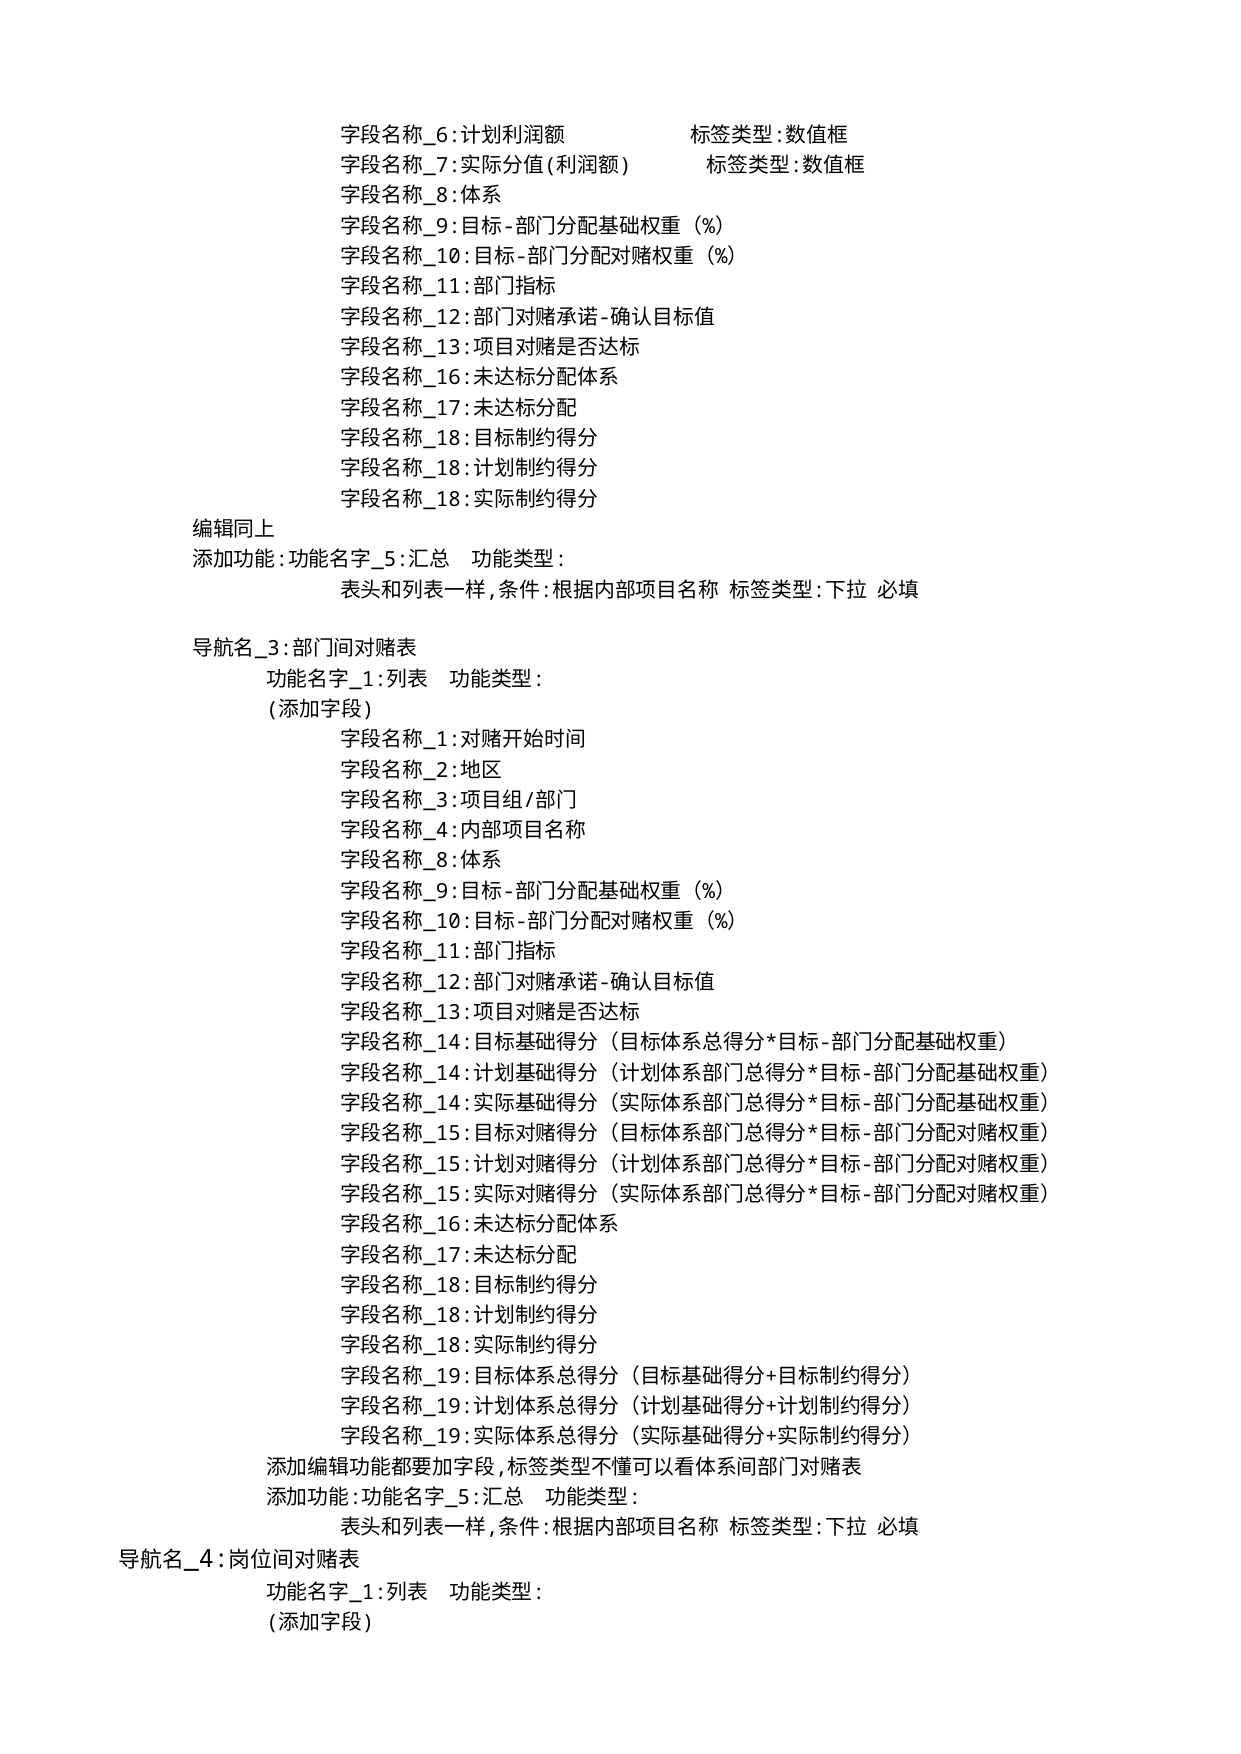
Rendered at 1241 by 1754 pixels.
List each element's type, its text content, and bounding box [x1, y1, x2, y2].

text 字段名称_12:部门对赌承诺-确认目标值 [118, 965, 1122, 995]
text 表头和列表一样,条件:根据内部项目名称 标签类型:下拉 必填 [118, 1511, 1122, 1541]
text 功能名字_1:列表 功能类型: [118, 1575, 1122, 1605]
text 字段名称_18:实际制约得分 [118, 482, 1122, 512]
text 字段名称_18:实际制约得分 [118, 1329, 1122, 1359]
text 导航名_3:部门间对赌表 [118, 632, 1122, 662]
text 字段名称_15:实际对赌得分（实际体系部门总得分*目标-部门分配对赌权重） [118, 1177, 1122, 1207]
text 字段名称_14:计划基础得分（计划体系部门总得分*目标-部门分配基础权重） [118, 1056, 1122, 1086]
text 字段名称_9:目标-部门分配基础权重（%） [118, 209, 1122, 239]
text 字段名称_18:计划制约得分 [118, 1298, 1122, 1329]
text 字段名称_6:计划利润额 标签类型:数值框 [118, 118, 1122, 148]
text 字段名称_11:部门指标 [118, 935, 1122, 965]
text 字段名称_15:计划对赌得分（计划体系部门总得分*目标-部门分配对赌权重） [118, 1147, 1122, 1177]
text 字段名称_17:未达标分配 [118, 391, 1122, 421]
text 字段名称_12:部门对赌承诺-确认目标值 [118, 300, 1122, 330]
text 字段名称_13:项目对赌是否达标 [118, 995, 1122, 1026]
text 编辑同上 [118, 512, 1122, 542]
text 字段名称_18:计划制约得分 [118, 452, 1122, 482]
text 添加编辑功能都要加字段,标签类型不懂可以看体系间部门对赌表 [118, 1450, 1122, 1480]
text 字段名称_14:目标基础得分（目标体系总得分*目标-部门分配基础权重） [118, 1026, 1122, 1056]
text 字段名称_19:计划体系总得分（计划基础得分+计划制约得分） [118, 1389, 1122, 1420]
text 添加功能:功能名字_5:汇总 功能类型: [118, 542, 1122, 573]
text 字段名称_2:地区 [118, 753, 1122, 783]
text 字段名称_7:实际分值(利润额) 标签类型:数值框 [118, 148, 1122, 179]
text 字段名称_19:目标体系总得分（目标基础得分+目标制约得分） [118, 1359, 1122, 1389]
text 字段名称_18:目标制约得分 [118, 421, 1122, 452]
text (添加字段) [118, 1605, 1122, 1636]
text 字段名称_17:未达标分配 [118, 1238, 1122, 1268]
text (添加字段) [118, 692, 1122, 722]
text 添加功能:功能名字_5:汇总 功能类型: [118, 1480, 1122, 1511]
text 字段名称_8:体系 [118, 844, 1122, 874]
text 字段名称_10:目标-部门分配对赌权重（%） [118, 904, 1122, 935]
text 字段名称_4:内部项目名称 [118, 813, 1122, 844]
text 字段名称_14:实际基础得分（实际体系部门总得分*目标-部门分配基础权重） [118, 1086, 1122, 1117]
text 字段名称_3:项目组/部门 [118, 783, 1122, 813]
text 字段名称_11:部门指标 [118, 270, 1122, 300]
text 功能名字_1:列表 功能类型: [118, 662, 1122, 692]
text 字段名称_13:项目对赌是否达标 [118, 330, 1122, 361]
text 字段名称_16:未达标分配体系 [118, 1207, 1122, 1238]
text 字段名称_9:目标-部门分配基础权重（%） [118, 874, 1122, 904]
text 字段名称_8:体系 [118, 179, 1122, 209]
text 字段名称_19:实际体系总得分（实际基础得分+实际制约得分） [118, 1420, 1122, 1450]
text 字段名称_10:目标-部门分配对赌权重（%） [118, 239, 1122, 270]
text 字段名称_1:对赌开始时间 [118, 722, 1122, 753]
text 字段名称_16:未达标分配体系 [118, 361, 1122, 391]
text 字段名称_15:目标对赌得分（目标体系部门总得分*目标-部门分配对赌权重） [118, 1117, 1122, 1147]
text 字段名称_18:目标制约得分 [118, 1268, 1122, 1298]
text 导航名_4:岗位间对赌表 [118, 1541, 1122, 1575]
text 表头和列表一样,条件:根据内部项目名称 标签类型:下拉 必填 [118, 573, 1122, 603]
